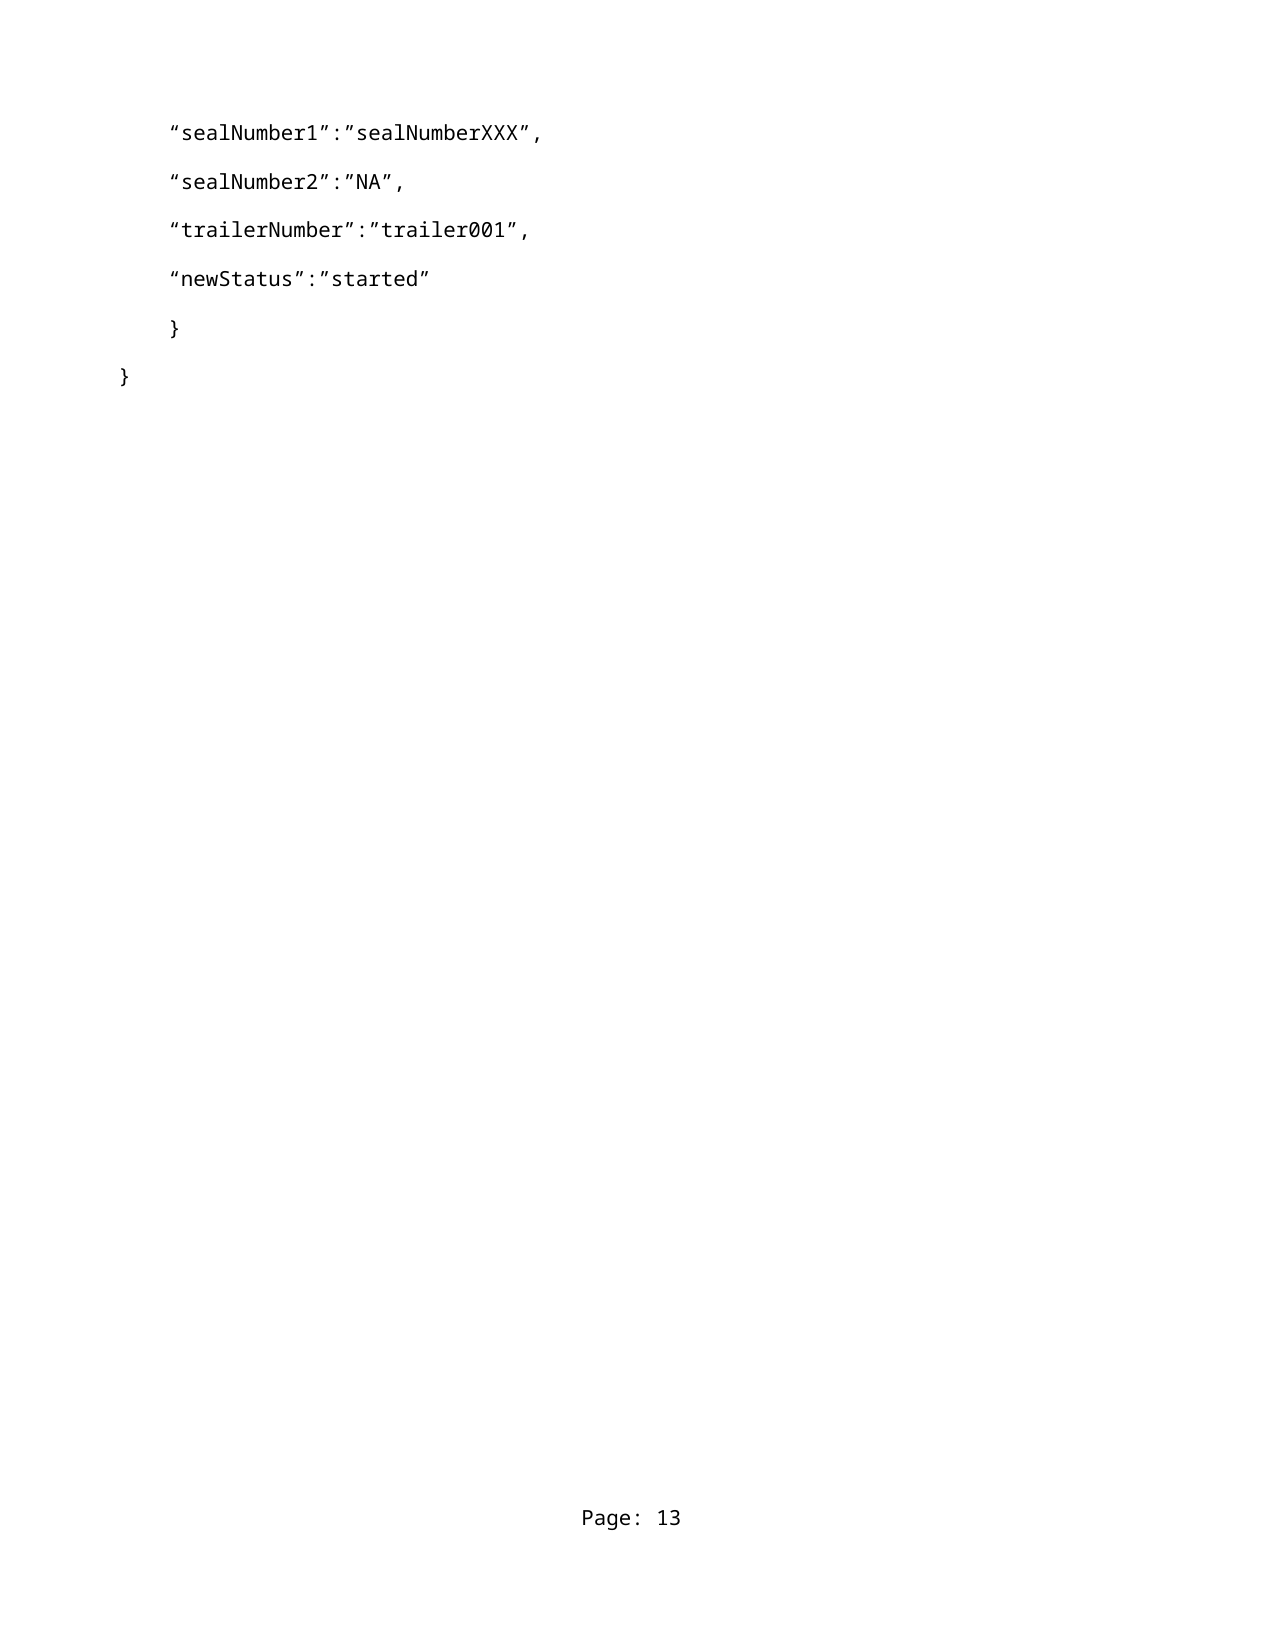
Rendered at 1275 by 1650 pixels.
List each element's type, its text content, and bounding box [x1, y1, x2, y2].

text “newStatus”:”started” [118, 264, 1157, 292]
text “trailerNumber”:”trailer001”, [118, 215, 1157, 244]
text “sealNumber2”:”NA”, [118, 167, 1157, 195]
subtitle } [118, 313, 1157, 341]
subtitle } [118, 361, 1157, 390]
text “sealNumber1”:”sealNumberXXX”, [118, 118, 1157, 147]
